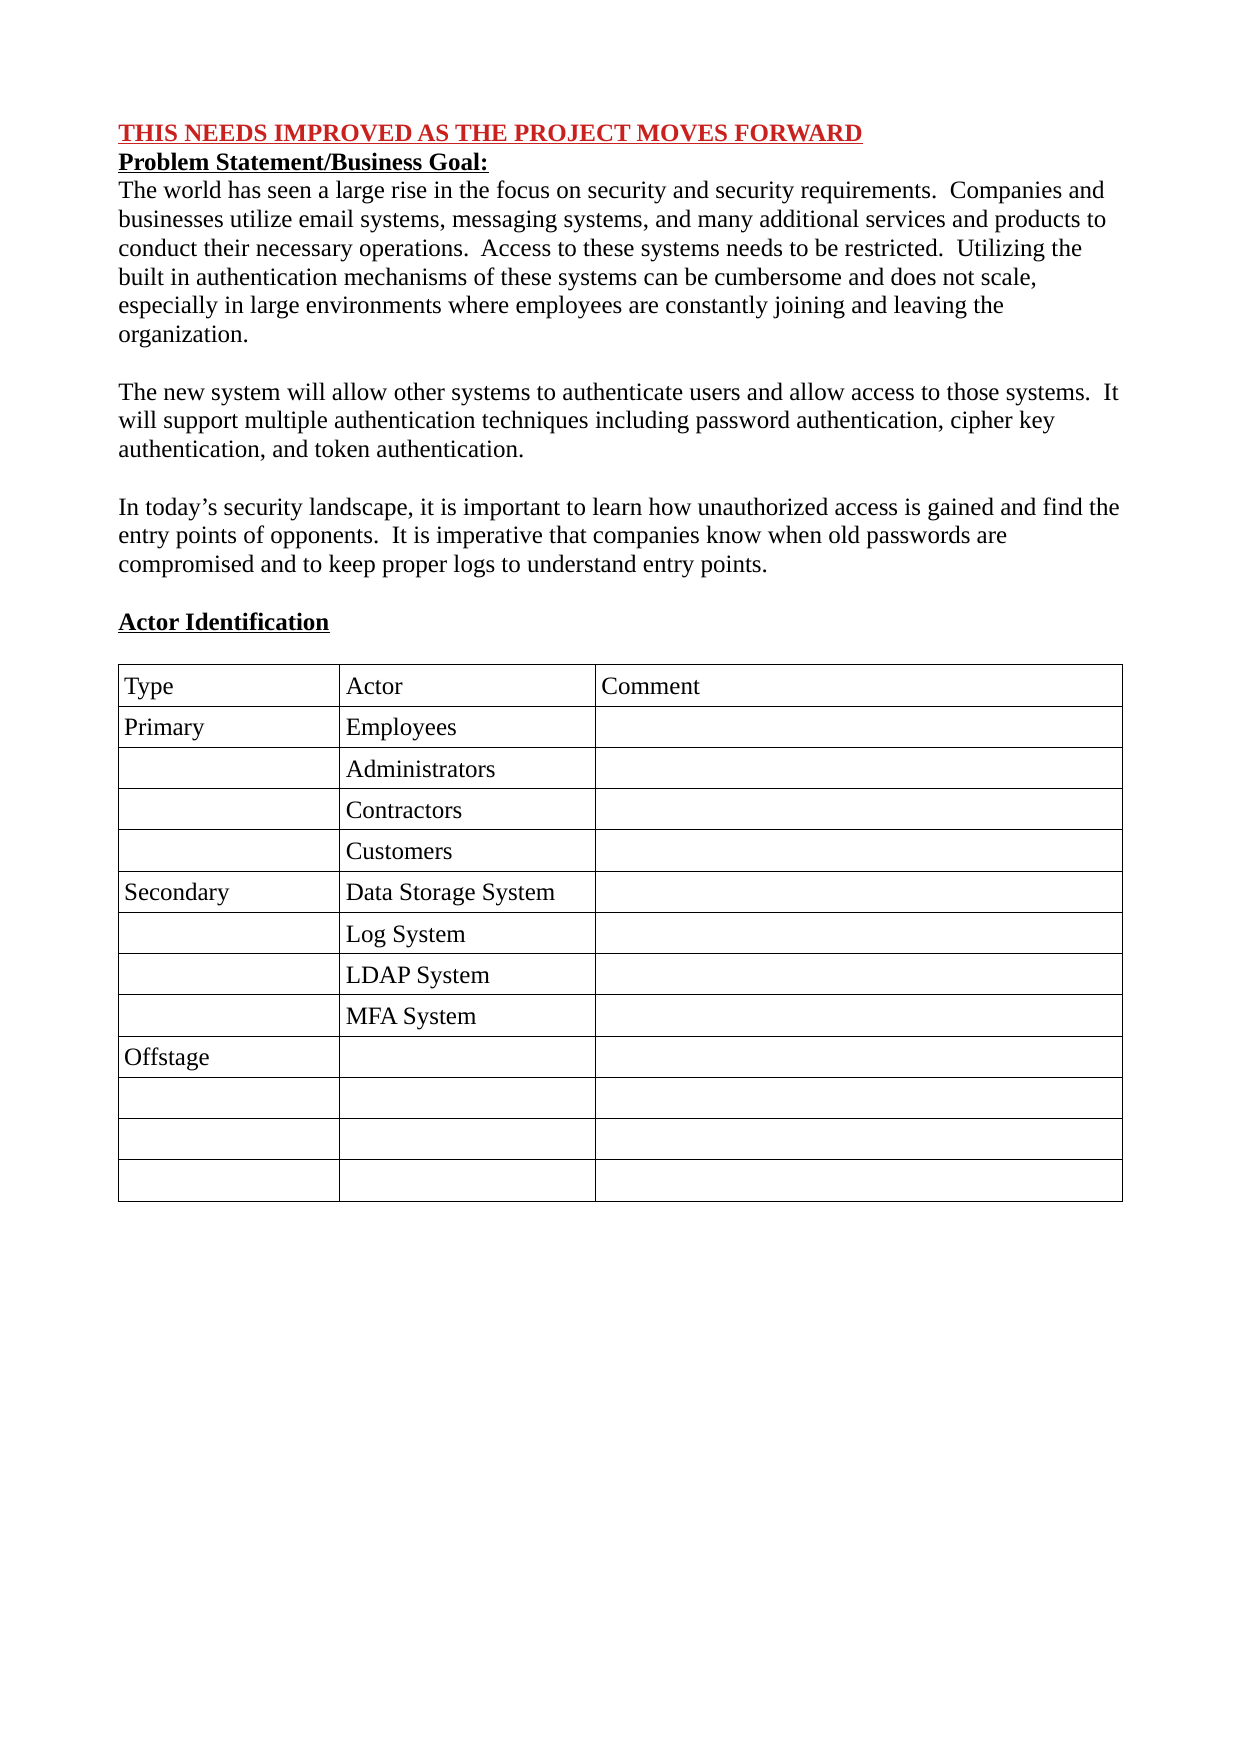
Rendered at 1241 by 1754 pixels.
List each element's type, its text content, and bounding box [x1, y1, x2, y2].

table_cell [340, 1119, 595, 1159]
table_cell Administrators [340, 748, 595, 788]
table_cell [119, 1119, 339, 1159]
table_cell [119, 1078, 339, 1118]
table_cell [119, 1160, 339, 1201]
table_cell [119, 954, 339, 994]
table_cell Secondary [119, 872, 339, 912]
table_cell Contractors [340, 789, 595, 829]
table_header Comment [596, 665, 1122, 706]
table_cell Data Storage System [340, 872, 595, 912]
table_cell [340, 1160, 595, 1201]
table_cell [119, 830, 339, 871]
table_cell [119, 748, 339, 788]
table_cell [596, 1119, 1122, 1159]
table_cell [596, 748, 1122, 788]
table_cell [596, 1160, 1122, 1201]
table_cell [119, 913, 339, 953]
table_cell [596, 872, 1122, 912]
table_cell Log System [340, 913, 595, 953]
text The world has seen a large rise in the focus on security and security requirements. Companies and businesses utilize email systems, messaging systems, and many additional services and products to conduct their necessary operations. Access to these systems needs to be restricted. Utilizing the built in authentication mechanisms of these systems can be cumbersome and does not scale, especially in large environments where employees are constantly joining and leaving the organization. [118, 176, 1122, 348]
table_cell Employees [340, 707, 595, 747]
table_header Type [119, 665, 339, 706]
table_cell [596, 913, 1122, 953]
table_header Actor [340, 665, 595, 706]
table_cell [119, 995, 339, 1036]
table_cell MFA System [340, 995, 595, 1036]
table_cell [596, 789, 1122, 829]
table_cell [596, 954, 1122, 994]
text THIS NEEDS IMPROVED AS THE PROJECT MOVES FORWARD [118, 118, 1122, 147]
table_cell Customers [340, 830, 595, 871]
table_cell [119, 789, 339, 829]
text Actor Identification [118, 607, 1122, 636]
table_cell Offstage [119, 1037, 339, 1077]
table_cell [596, 1037, 1122, 1077]
table_cell [340, 1078, 595, 1118]
text The new system will allow other systems to authenticate users and allow access to those systems. It will support multiple authentication techniques including password authentication, cipher key authentication, and token authentication. [118, 377, 1122, 463]
table_cell Primary [119, 707, 339, 747]
table_cell LDAP System [340, 954, 595, 994]
text Problem Statement/Business Goal: [118, 147, 1122, 176]
table_cell [596, 995, 1122, 1036]
table_cell [340, 1037, 595, 1077]
table_cell [596, 830, 1122, 871]
table_cell [596, 1078, 1122, 1118]
table_cell [596, 707, 1122, 747]
text In today’s security landscape, it is important to learn how unauthorized access is gained and find the entry points of opponents. It is imperative that companies know when old passwords are compromised and to keep proper logs to understand entry points. [118, 492, 1122, 578]
